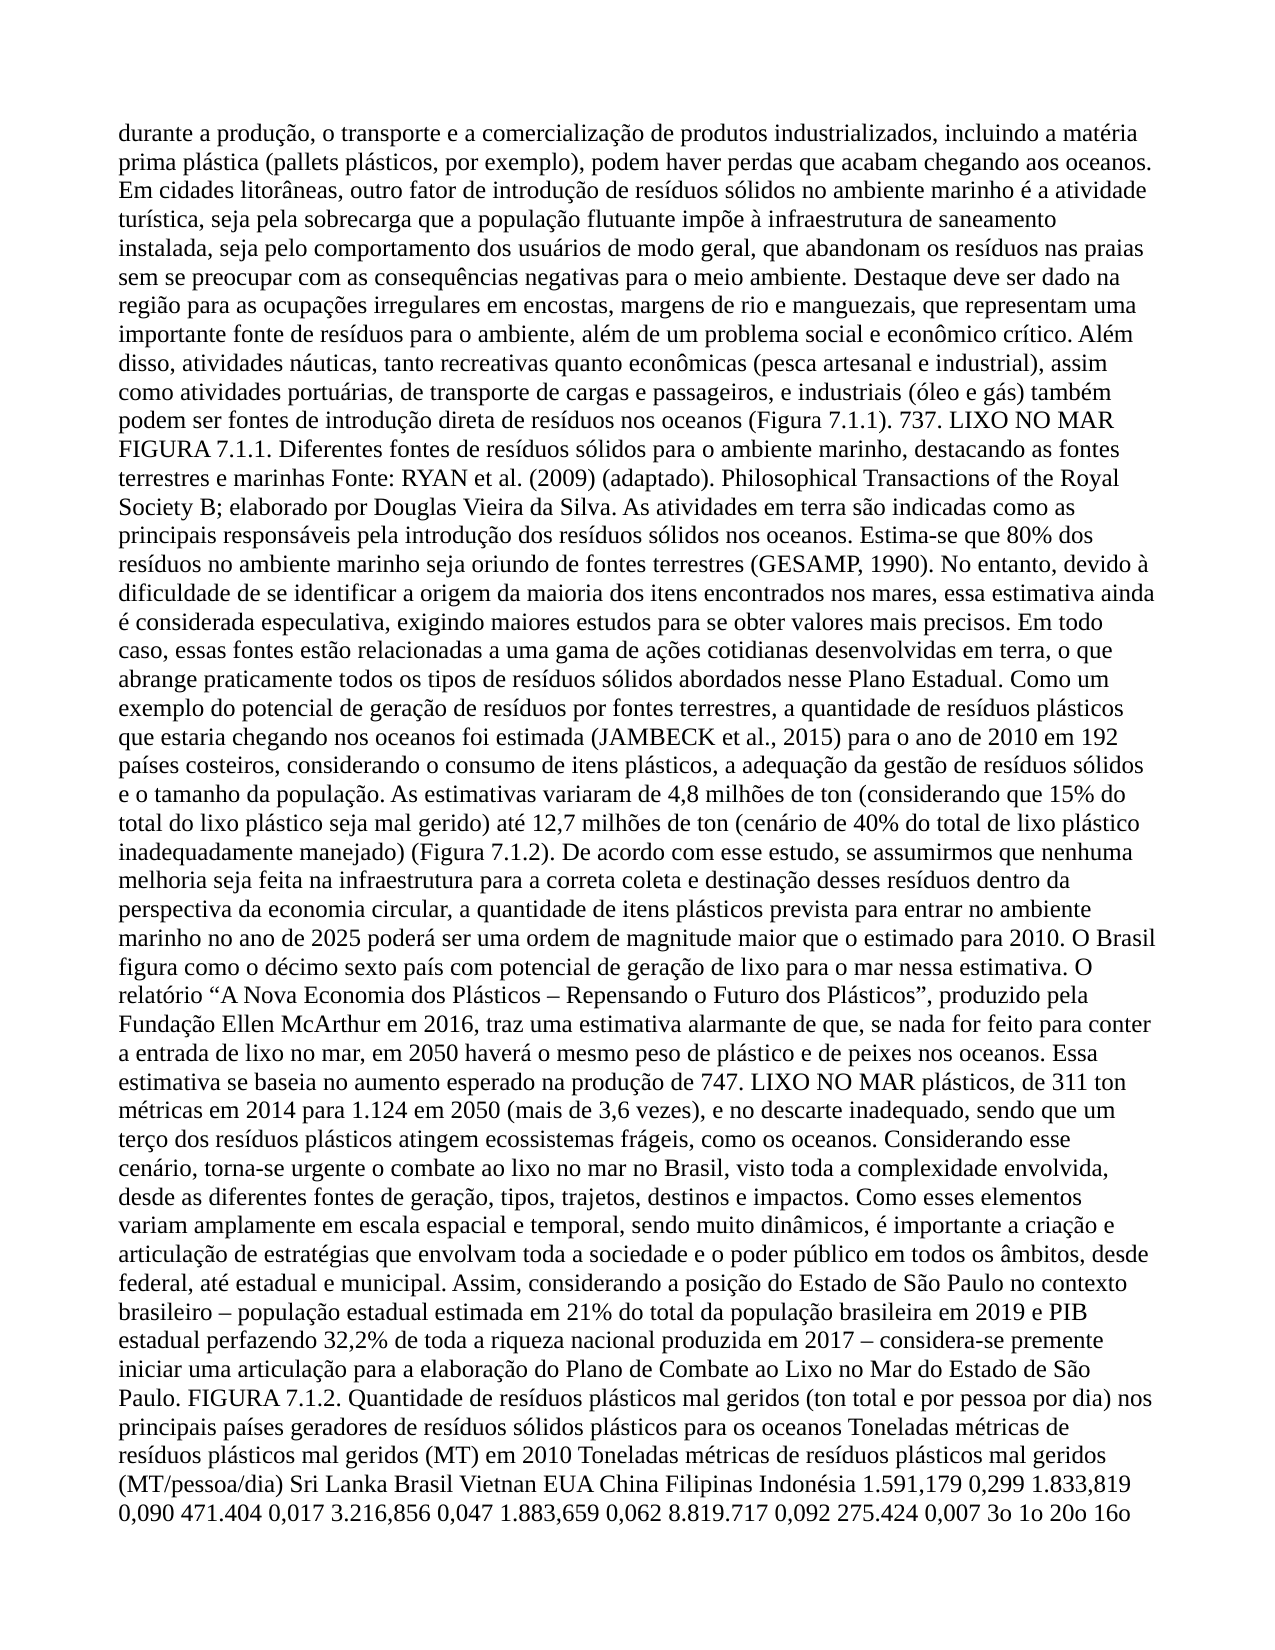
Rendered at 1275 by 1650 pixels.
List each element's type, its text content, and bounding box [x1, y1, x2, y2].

text durante a produção, o transporte e a comercialização de produtos industrializados, incluindo a matéria prima plástica (pallets plásticos, por exemplo), podem haver perdas que acabam chegando aos oceanos. Em cidades litorâneas, outro fator de introdução de resíduos sólidos no ambiente marinho é a atividade turística, seja pela sobrecarga que a população flutuante impõe à infraestrutura de saneamento instalada, seja pelo comportamento dos usuários de modo geral, que abandonam os resíduos nas praias sem se preocupar com as consequências negativas para o meio ambiente. Destaque deve ser dado na região para as ocupações irregulares em encostas, margens de rio e manguezais, que representam uma importante fonte de resíduos para o ambiente, além de um problema social e econômico crítico. Além disso, atividades náuticas, tanto recreativas quanto econômicas (pesca artesanal e industrial), assim como atividades portuárias, de transporte de cargas e passageiros, e industriais (óleo e gás) também podem ser fontes de introdução direta de resíduos nos oceanos (Figura 7.1.1). 737. LIXO NO MAR FIGURA 7.1.1. Diferentes fontes de resíduos sólidos para o ambiente marinho, destacando as fontes terrestres e marinhas Fonte: RYAN et al. (2009) (adaptado). Philosophical Transactions of the Royal Society B; elaborado por Douglas Vieira da Silva. As atividades em terra são indicadas como as principais responsáveis pela introdução dos resíduos sólidos nos oceanos. Estima-se que 80% dos resíduos no ambiente marinho seja oriundo de fontes terrestres (GESAMP, 1990). No entanto, devido à dificuldade de se identificar a origem da maioria dos itens encontrados nos mares, essa estimativa ainda é considerada especulativa, exigindo maiores estudos para se obter valores mais precisos. Em todo caso, essas fontes estão relacionadas a uma gama de ações cotidianas desenvolvidas em terra, o que abrange praticamente todos os tipos de resíduos sólidos abordados nesse Plano Estadual. Como um exemplo do potencial de geração de resíduos por fontes terrestres, a quantidade de resíduos plásticos que estaria chegando nos oceanos foi estimada (JAMBECK et al., 2015) para o ano de 2010 em 192 países costeiros, considerando o consumo de itens plásticos, a adequação da gestão de resíduos sólidos e o tamanho da população. As estimativas variaram de 4,8 milhões de ton (considerando que 15% do total do lixo plástico seja mal gerido) até 12,7 milhões de ton (cenário de 40% do total de lixo plástico inadequadamente manejado) (Figura 7.1.2). De acordo com esse estudo, se assumirmos que nenhuma melhoria seja feita na infraestrutura para a correta coleta e destinação desses resíduos dentro da perspectiva da economia circular, a quantidade de itens plásticos prevista para entrar no ambiente marinho no ano de 2025 poderá ser uma ordem de magnitude maior que o estimado para 2010. O Brasil figura como o décimo sexto país com potencial de geração de lixo para o mar nessa estimativa. O relatório “A Nova Economia dos Plásticos – Repensando o Futuro dos Plásticos”, produzido pela Fundação Ellen McArthur em 2016, traz uma estimativa alarmante de que, se nada for feito para conter a entrada de lixo no mar, em 2050 haverá o mesmo peso de plástico e de peixes nos oceanos. Essa estimativa se baseia no aumento esperado na produção de 747. LIXO NO MAR plásticos, de 311 ton métricas em 2014 para 1.124 em 2050 (mais de 3,6 vezes), e no descarte inadequado, sendo que um terço dos resíduos plásticos atingem ecossistemas frágeis, como os oceanos. Considerando esse cenário, torna-se urgente o combate ao lixo no mar no Brasil, visto toda a complexidade envolvida, desde as diferentes fontes de geração, tipos, trajetos, destinos e impactos. Como esses elementos variam amplamente em escala espacial e temporal, sendo muito dinâmicos, é importante a criação e articulação de estratégias que envolvam toda a sociedade e o poder público em todos os âmbitos, desde federal, até estadual e municipal. Assim, considerando a posição do Estado de São Paulo no contexto brasileiro – população estadual estimada em 21% do total da população brasileira em 2019 e PIB estadual perfazendo 32,2% de toda a riqueza nacional produzida em 2017 – considera-se premente iniciar uma articulação para a elaboração do Plano de Combate ao Lixo no Mar do Estado de São Paulo. FIGURA 7.1.2. Quantidade de resíduos plásticos mal geridos (ton total e por pessoa por dia) nos principais países geradores de resíduos sólidos plásticos para os oceanos Toneladas métricas de resíduos plásticos mal geridos (MT) em 2010 Toneladas métricas de resíduos plásticos mal geridos (MT/pessoa/dia) Sri Lanka Brasil Vietnan EUA China Filipinas Indonésia 1.591,179 0,299 1.833,819 0,090 471.404 0,017 3.216,856 0,047 1.883,659 0,062 8.819.717 0,092 275.424 0,007 3o 1o 20o 16o [118, 118, 1157, 1527]
